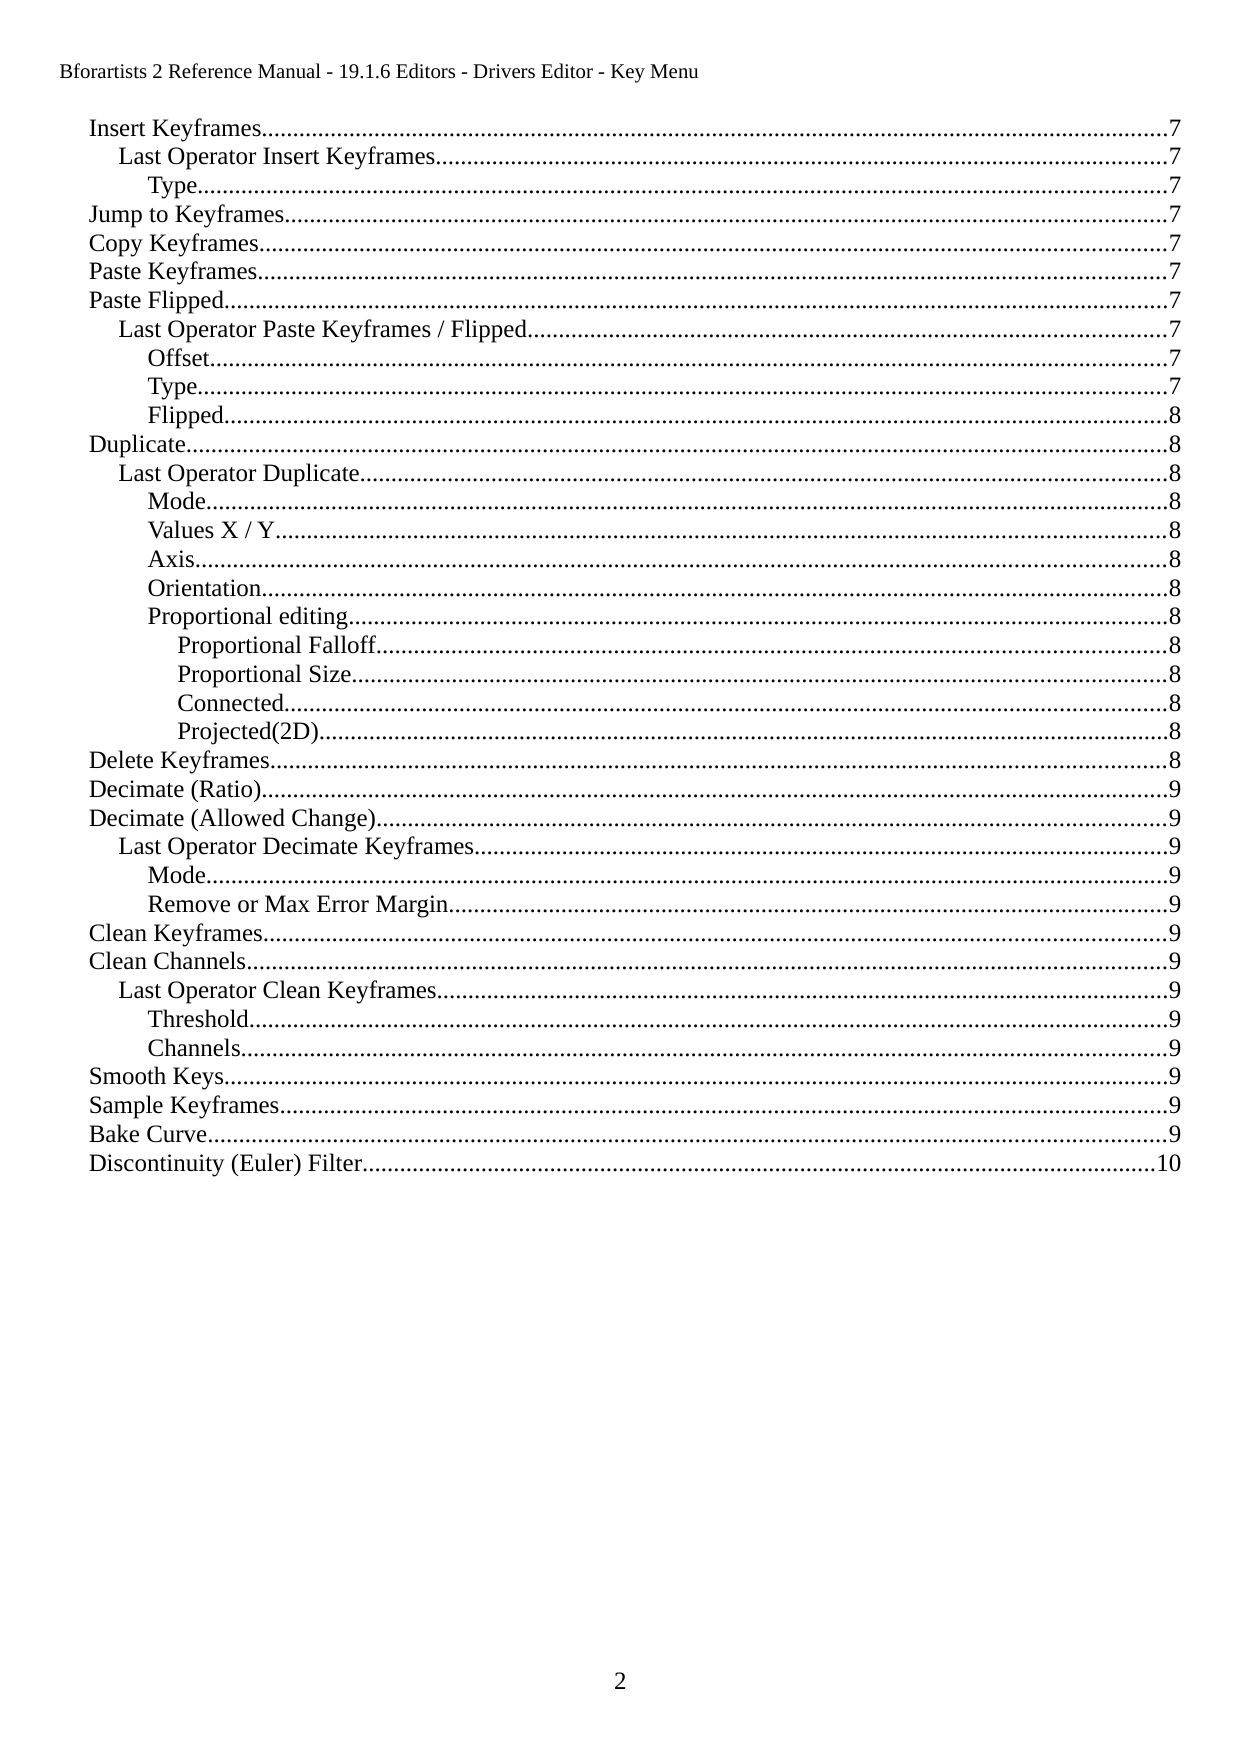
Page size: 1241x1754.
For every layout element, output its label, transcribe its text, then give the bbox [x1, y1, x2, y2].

text Jump to Keyframes 7 [88, 199, 1181, 228]
text Channels 9 [147, 1033, 1181, 1061]
text Decimate (Ratio) 9 [88, 774, 1181, 803]
text Clean Keyframes 9 [88, 918, 1181, 946]
text Discontinuity (Euler) Filter 10 [88, 1148, 1181, 1176]
text Flipped 8 [147, 400, 1181, 429]
text Last Operator Insert Keyframes 7 [118, 141, 1181, 170]
text Remove or Max Error Margin 9 [147, 889, 1181, 918]
text Projected(2D) 8 [177, 716, 1181, 745]
text Paste Flipped 7 [88, 285, 1181, 314]
text Copy Keyframes 7 [88, 228, 1181, 256]
text Mode 9 [147, 860, 1181, 889]
text Bake Curve 9 [88, 1119, 1181, 1148]
text Sample Keyframes 9 [88, 1090, 1181, 1119]
text Last Operator Clean Keyframes 9 [118, 975, 1181, 1004]
text Paste Keyframes 7 [88, 256, 1181, 285]
text Insert Keyframes 7 [88, 113, 1181, 141]
text Axis 8 [147, 544, 1181, 573]
text Last Operator Paste Keyframes / Flipped 7 [118, 314, 1181, 343]
text Duplicate 8 [88, 429, 1181, 458]
text Type 7 [147, 170, 1181, 199]
text Offset 7 [147, 343, 1181, 371]
text Smooth Keys 9 [88, 1061, 1181, 1090]
text Mode 8 [147, 486, 1181, 515]
text Decimate (Allowed Change) 9 [88, 803, 1181, 831]
text Threshold 9 [147, 1004, 1181, 1033]
text Proportional Falloff 8 [177, 630, 1181, 659]
text Proportional Size 8 [177, 659, 1181, 688]
text Type 7 [147, 371, 1181, 400]
text Values X / Y 8 [147, 515, 1181, 544]
text Connected 8 [177, 688, 1181, 716]
text Last Operator Duplicate 8 [118, 458, 1181, 486]
text Orientation 8 [147, 573, 1181, 601]
text Delete Keyframes 8 [88, 745, 1181, 774]
text Last Operator Decimate Keyframes 9 [118, 831, 1181, 860]
text Clean Channels 9 [88, 946, 1181, 975]
text Proportional editing 8 [147, 601, 1181, 630]
